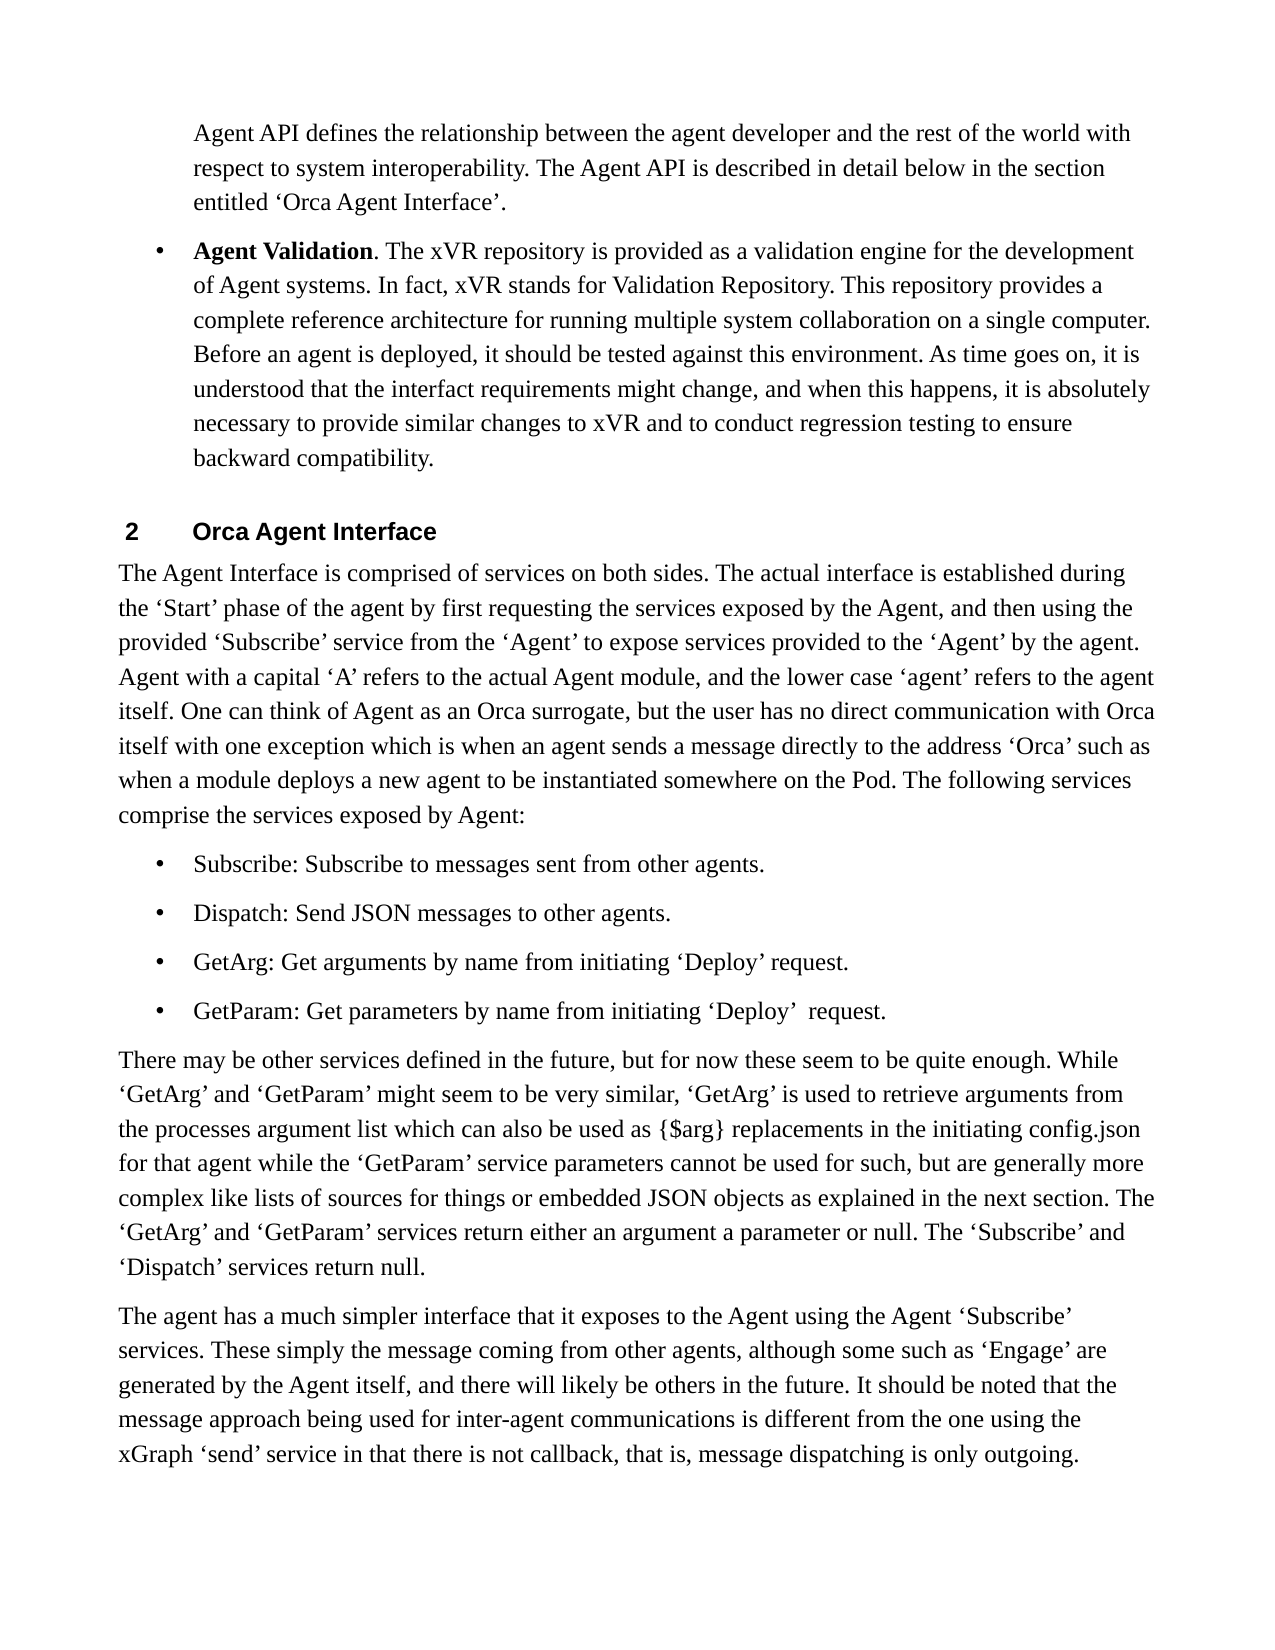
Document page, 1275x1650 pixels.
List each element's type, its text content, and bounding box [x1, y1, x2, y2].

list Subscribe: Subscribe to messages sent from other agents. [156, 849, 1157, 877]
list Dispatch: Send JSON messages to other agents. [156, 898, 1157, 927]
list GetArg: Get arguments by name from initiating ‘Deploy’ request. [156, 947, 1157, 976]
list GetParam: Get parameters by name from initiating ‘Deploy’ request. [156, 996, 1157, 1025]
text The agent has a much simpler interface that it exposes to the Agent using the Agent ‘Subscribe’ services. These simply the message coming from other agents, although some such as ‘Engage’ are generated by the Agent itself, and there will likely be others in the future. It should be noted that the message approach being used for inter-agent communications is different from the one using the xGraph ‘send’ service in that there is not callback, that is, message dispatching is only outgoing. [118, 1301, 1157, 1468]
list Agent API defines the relationship between the agent developer and the rest of the world with respect to system interoperability. The Agent API is described in detail below in the section entitled ‘Orca Agent Interface’. [156, 118, 1157, 216]
text There may be other services defined in the future, but for now these seem to be quite enough. While ‘GetArg’ and ‘GetParam’ might seem to be very similar, ‘GetArg’ is used to retrieve arguments from the processes argument list which can also be used as {$arg} replacements in the initiating config.json for that agent while the ‘GetParam’ service parameters cannot be used for such, but are generally more complex like lists of sources for things or embedded JSON objects as explained in the next section. The ‘GetArg’ and ‘GetParam’ services return either an argument a parameter or null. The ‘Subscribe’ and ‘Dispatch’ services return null. [118, 1045, 1157, 1281]
subtitle Orca Agent Interface [118, 517, 1157, 546]
list Agent Validation. The xVR repository is provided as a validation engine for the development of Agent systems. In fact, xVR stands for Validation Repository. This repository provides a complete reference architecture for running multiple system collaboration on a single computer. Before an agent is deployed, it should be tested against this environment. As time goes on, it is understood that the interfact requirements might change, and when this happens, it is absolutely necessary to provide similar changes to xVR and to conduct regression testing to ensure backward compatibility. [156, 236, 1157, 472]
text The Agent Interface is comprised of services on both sides. The actual interface is established during the ‘Start’ phase of the agent by first requesting the services exposed by the Agent, and then using the provided ‘Subscribe’ service from the ‘Agent’ to expose services provided to the ‘Agent’ by the agent. Agent with a capital ‘A’ refers to the actual Agent module, and the lower case ‘agent’ refers to the agent itself. One can think of Agent as an Orca surrogate, but the user has no direct communication with Orca itself with one exception which is when an agent sends a message directly to the address ‘Orca’ such as when a module deploys a new agent to be instantiated somewhere on the Pod. The following services comprise the services exposed by Agent: [118, 558, 1157, 828]
